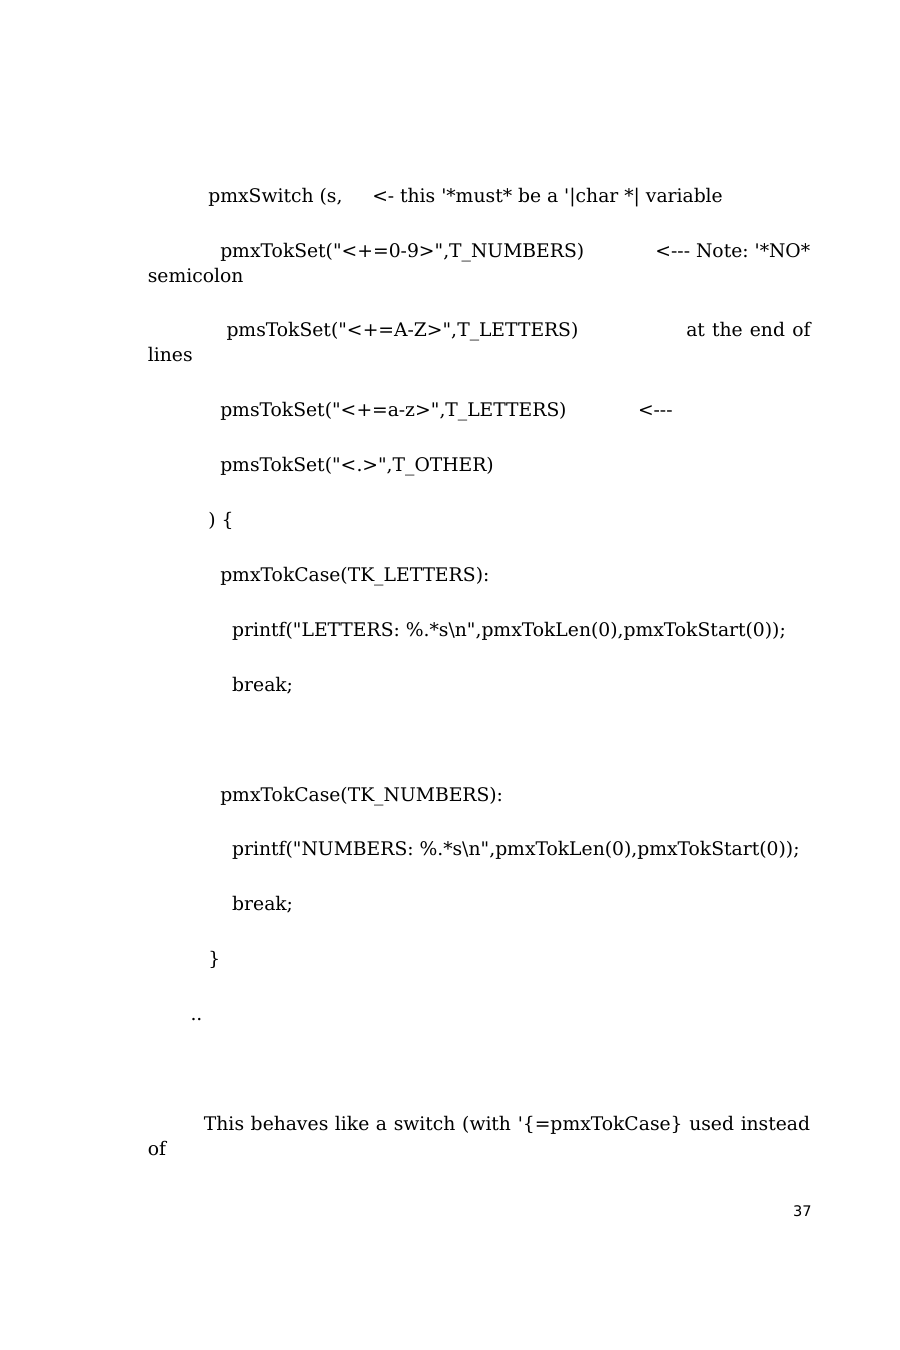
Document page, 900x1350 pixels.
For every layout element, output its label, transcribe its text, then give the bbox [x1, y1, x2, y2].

text .. [148, 1003, 811, 1025]
text pmxTokSet("<+=0-9>",T_NUMBERS) <--- Note: '*NO* semicolon [148, 240, 811, 286]
text pmsTokSet("<+=A-Z>",T_LETTERS) at the end of lines [148, 319, 811, 366]
text pmxTokCase(TK_LETTERS): [148, 564, 811, 586]
text ) { [148, 509, 811, 531]
text pmxSwitch (s, <- this '*must* be a '|char *| variable [148, 185, 811, 207]
text pmsTokSet("<.>",T_OTHER) [148, 454, 811, 476]
text pmxTokCase(TK_NUMBERS): [148, 783, 811, 805]
text pmsTokSet("<+=a-z>",T_LETTERS) <--- [148, 399, 811, 421]
text printf("LETTERS: %.*s\n",pmxTokLen(0),pmxTokStart(0)); [148, 619, 811, 641]
text break; [148, 893, 811, 915]
text break; [148, 674, 811, 696]
text This behaves like a switch (with '{=pmxTokCase} used instead of [148, 1113, 811, 1160]
text printf("NUMBERS: %.*s\n",pmxTokLen(0),pmxTokStart(0)); [148, 838, 811, 860]
text } [148, 948, 811, 970]
